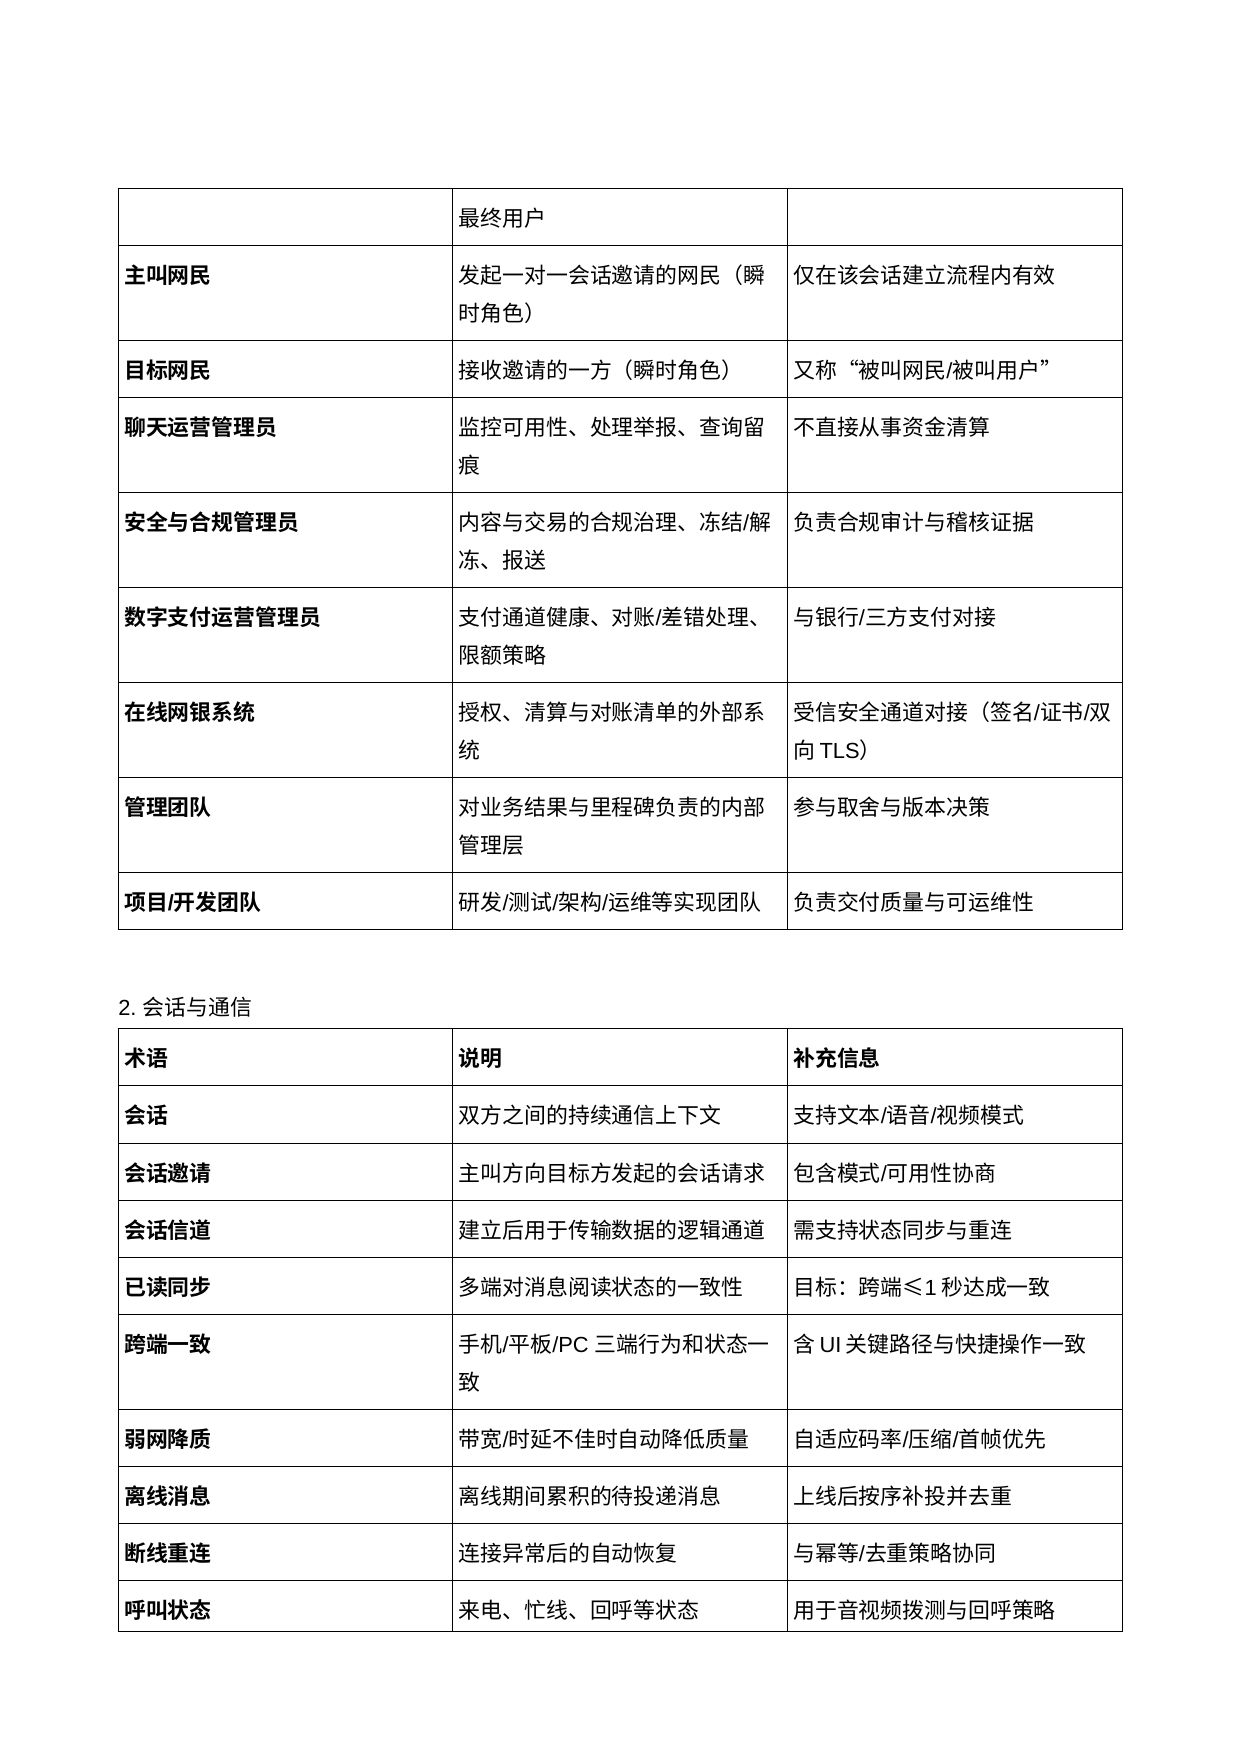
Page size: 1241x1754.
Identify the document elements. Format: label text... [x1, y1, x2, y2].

table_cell 手机/平板/PC 三端行为和状态一致 [453, 1315, 787, 1409]
table_cell 目标：跨端≤1秒达成一致 [788, 1258, 1122, 1314]
table_cell 自适应码率/压缩/首帧优先 [788, 1410, 1122, 1466]
table_cell 支付通道健康、对账/差错处理、限额策略 [453, 588, 787, 682]
table_cell 断线重连 [119, 1524, 452, 1580]
table_cell 参与取舍与版本决策 [788, 778, 1122, 872]
table_cell 接收邀请的一方（瞬时角色） [453, 341, 787, 397]
table_cell 监控可用性、处理举报、查询留痕 [453, 398, 787, 492]
table_cell 跨端一致 [119, 1315, 452, 1409]
table_cell 目标网民 [119, 341, 452, 397]
table_cell 授权、清算与对账清单的外部系统 [453, 683, 787, 777]
table_cell 研发/测试/架构/运维等实现团队 [453, 873, 787, 929]
table_cell 支持文本/语音/视频模式 [788, 1086, 1122, 1142]
table_cell 与幂等/去重策略协同 [788, 1524, 1122, 1580]
table_cell 带宽/时延不佳时自动降低质量 [453, 1410, 787, 1466]
table_cell 用于音视频拨测与回呼策略 [788, 1581, 1122, 1631]
table_cell 多端对消息阅读状态的一致性 [453, 1258, 787, 1314]
table_cell 连接异常后的自动恢复 [453, 1524, 787, 1580]
table_cell [788, 189, 1122, 245]
table_cell 离线消息 [119, 1467, 452, 1523]
table_cell 弱网降质 [119, 1410, 452, 1466]
table_cell 需支持状态同步与重连 [788, 1201, 1122, 1257]
table_cell 数字支付运营管理员 [119, 588, 452, 682]
table_cell 上线后按序补投并去重 [788, 1467, 1122, 1523]
table_header 术语 [119, 1029, 452, 1085]
table_cell 受信安全通道对接（签名/证书/双向TLS） [788, 683, 1122, 777]
table_cell 主叫方向目标方发起的会话请求 [453, 1144, 787, 1199]
table_header 说明 [453, 1029, 787, 1085]
table_cell 发起一对一会话邀请的网民（瞬时角色） [453, 246, 787, 340]
table_cell 主叫网民 [119, 246, 452, 340]
table_cell 内容与交易的合规治理、冻结/解冻、报送 [453, 493, 787, 587]
table_cell 含UI关键路径与快捷操作一致 [788, 1315, 1122, 1409]
subtitle 会话与通信 [118, 990, 1122, 1022]
table_cell 又称“被叫网民/被叫用户” [788, 341, 1122, 397]
table_cell 双方之间的持续通信上下文 [453, 1086, 787, 1142]
table_cell 负责交付质量与可运维性 [788, 873, 1122, 929]
table_cell 安全与合规管理员 [119, 493, 452, 587]
table_cell 离线期间累积的待投递消息 [453, 1467, 787, 1523]
table_cell 在线网银系统 [119, 683, 452, 777]
table_cell 包含模式/可用性协商 [788, 1144, 1122, 1199]
table_cell 呼叫状态 [119, 1581, 452, 1631]
table_cell 来电、忙线、回呼等状态 [453, 1581, 787, 1631]
table_cell 最终用户 [453, 189, 787, 245]
table_cell 管理团队 [119, 778, 452, 872]
table_cell 负责合规审计与稽核证据 [788, 493, 1122, 587]
table_cell [119, 189, 452, 245]
table_cell 已读同步 [119, 1258, 452, 1314]
table_header 补充信息 [788, 1029, 1122, 1085]
table_cell 建立后用于传输数据的逻辑通道 [453, 1201, 787, 1257]
table_cell 会话邀请 [119, 1144, 452, 1199]
table_cell 聊天运营管理员 [119, 398, 452, 492]
table_cell 对业务结果与里程碑负责的内部管理层 [453, 778, 787, 872]
table_cell 与银行/三方支付对接 [788, 588, 1122, 682]
table_cell 会话信道 [119, 1201, 452, 1257]
table_cell 不直接从事资金清算 [788, 398, 1122, 492]
table_cell 仅在该会话建立流程内有效 [788, 246, 1122, 340]
table_cell 会话 [119, 1086, 452, 1142]
table_cell 项目/开发团队 [119, 873, 452, 929]
